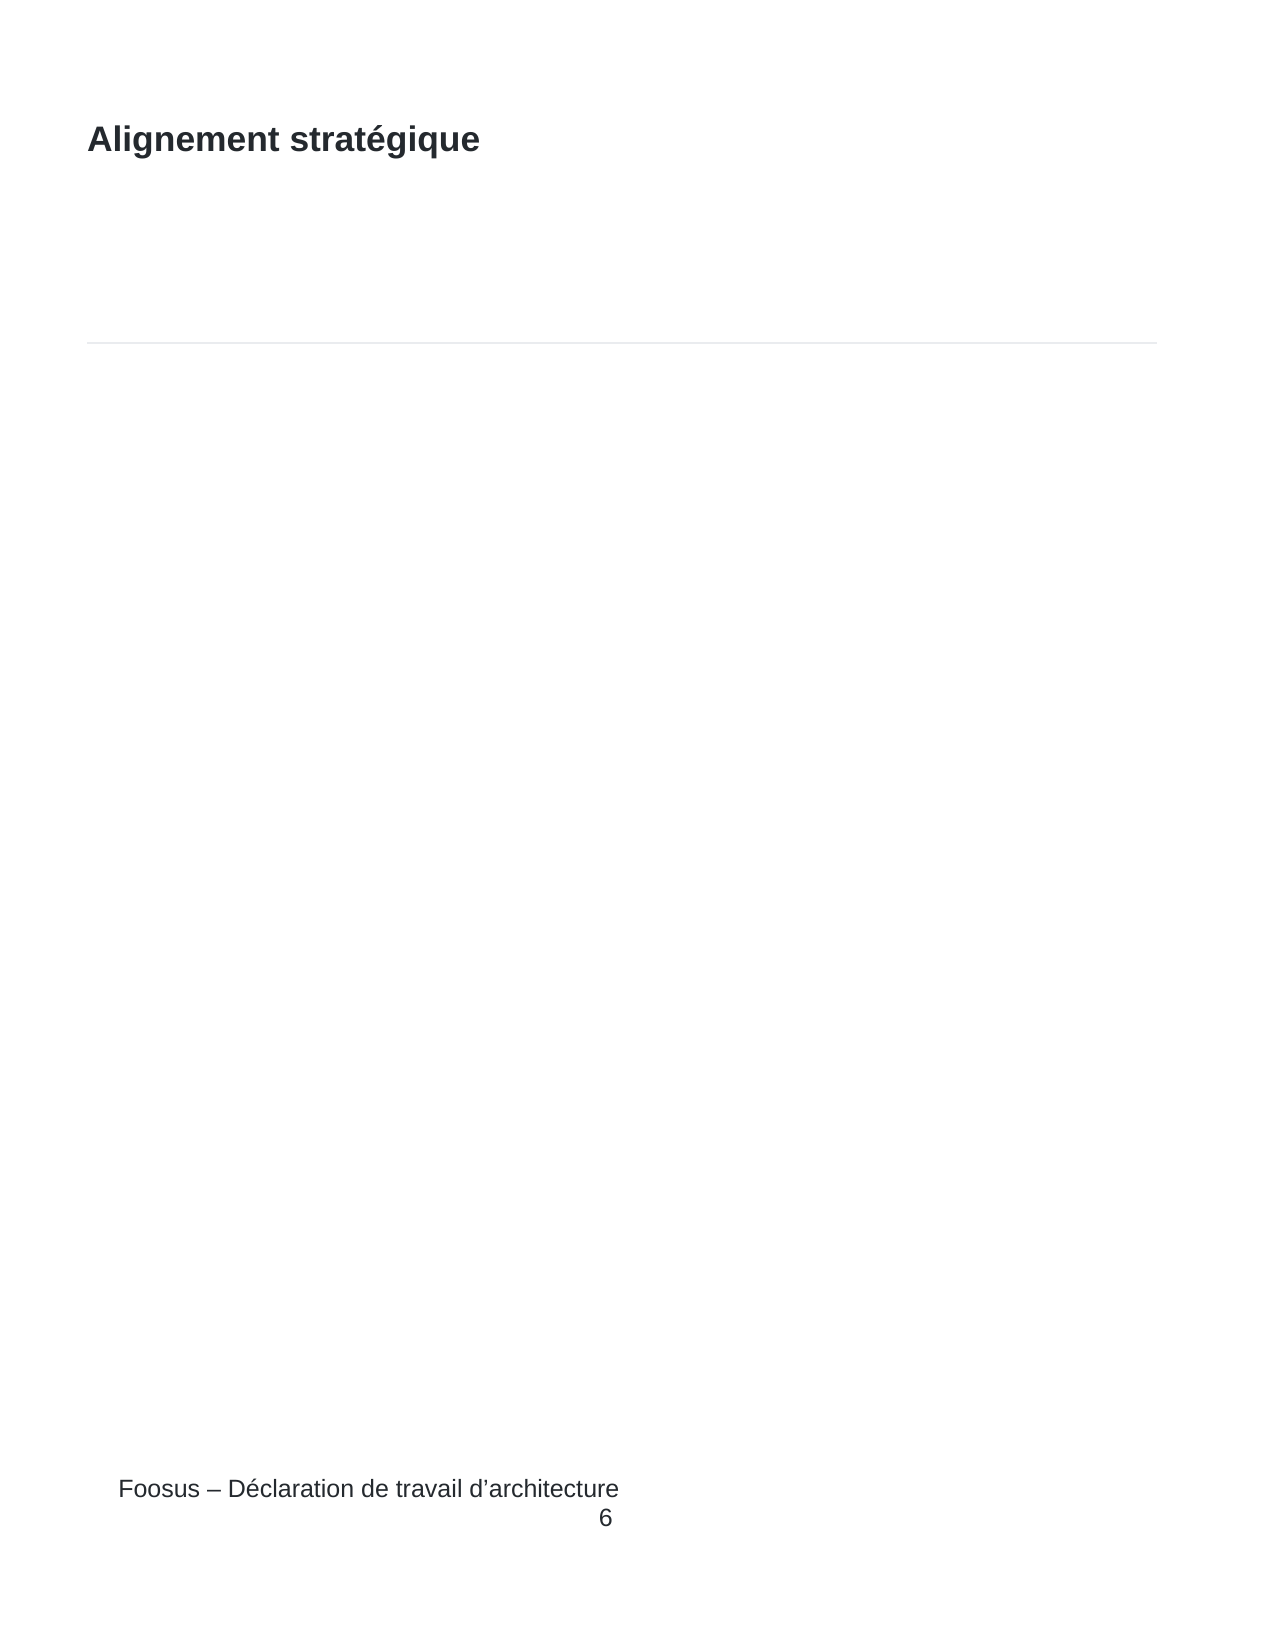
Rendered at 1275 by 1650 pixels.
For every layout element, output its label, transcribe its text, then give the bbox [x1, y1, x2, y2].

subtitle Alignement stratégique [87, 118, 1157, 159]
